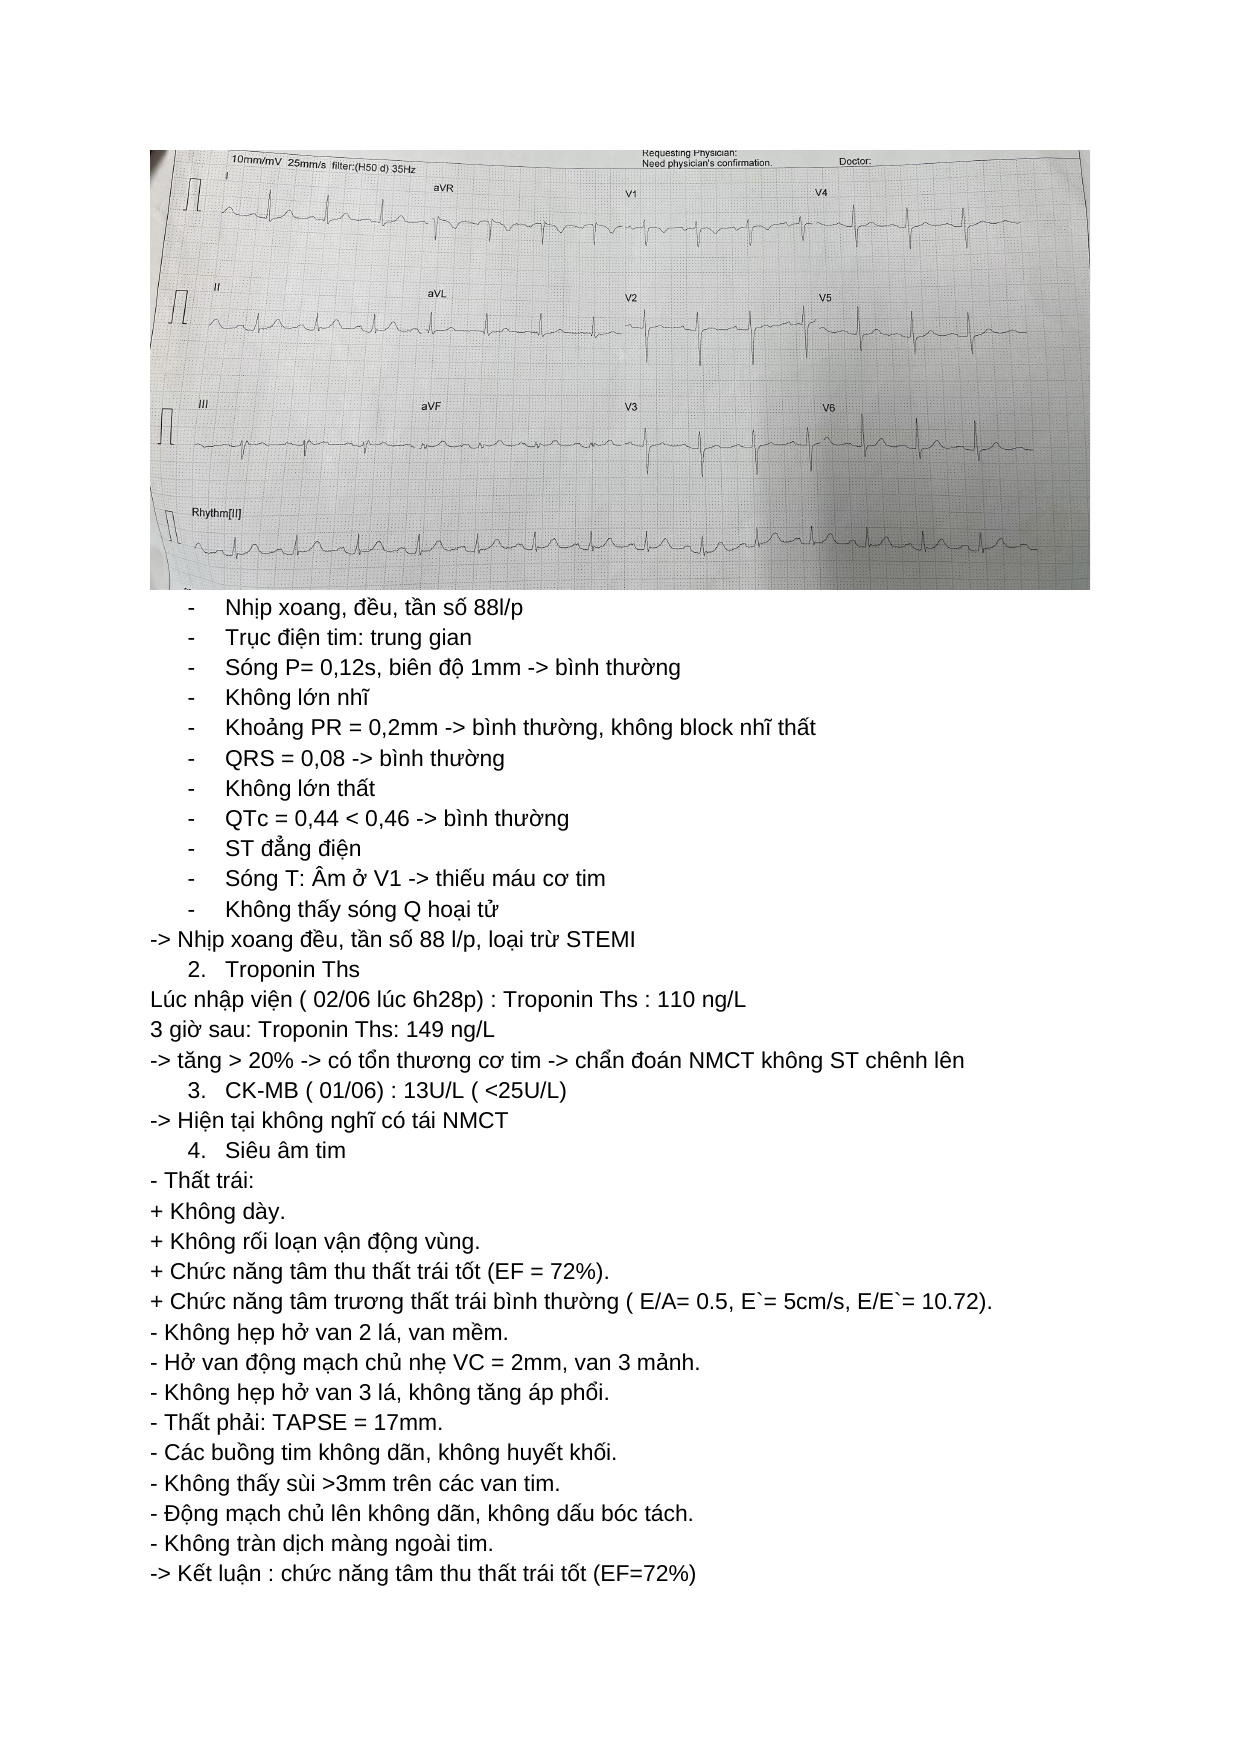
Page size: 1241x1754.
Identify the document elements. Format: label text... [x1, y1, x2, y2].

text - Thất trái: [150, 1167, 1090, 1194]
picture [150, 150, 1091, 590]
text Lúc nhập viện ( 02/06 lúc 6h28p) : Troponin Ths : 110 ng/L [150, 986, 1090, 1012]
text 3 giờ sau: Troponin Ths: 149 ng/L [150, 1016, 1090, 1043]
list Nhịp xoang, đều, tần số 88l/p [187, 593, 1090, 620]
list Không thấy sóng Q hoại tử [187, 896, 1090, 922]
text - Thất phải: TAPSE = 17mm. [150, 1409, 1090, 1435]
text + Chức năng tâm trương thất trái bình thường ( E/A= 0.5, E`= 5cm/s, E/E`= 10.72). [150, 1288, 1090, 1314]
text -> Hiện tại không nghĩ có tái NMCT [150, 1107, 1090, 1133]
text - Động mạch chủ lên không dãn, không dấu bóc tách. [150, 1500, 1090, 1526]
text - Không hẹp hở van 2 lá, van mềm. [150, 1318, 1090, 1345]
text -> Nhịp xoang đều, tần số 88 l/p, loại trừ STEMI [150, 926, 1090, 952]
text - Không hẹp hở van 3 lá, không tăng áp phổi. [150, 1379, 1090, 1405]
text + Không dày. [150, 1198, 1090, 1224]
list Troponin Ths [187, 956, 1090, 982]
text - Không thấy sùi >3mm trên các van tim. [150, 1469, 1090, 1496]
text + Không rối loạn vận động vùng. [150, 1228, 1090, 1254]
text - Không tràn dịch màng ngoài tim. [150, 1530, 1090, 1556]
text - Hở van động mạch chủ nhẹ VC = 2mm, van 3 mảnh. [150, 1349, 1090, 1375]
list CK-MB ( 01/06) : 13U/L ( <25U/L) [187, 1077, 1090, 1103]
list Sóng T: Âm ở V1 -> thiếu máu cơ tim [187, 865, 1090, 892]
text + Chức năng tâm thu thất trái tốt (EF = 72%). [150, 1258, 1090, 1284]
list Sóng P= 0,12s, biên độ 1mm -> bình thường [187, 654, 1090, 680]
text - Các buồng tim không dãn, không huyết khối. [150, 1439, 1090, 1466]
list Siêu âm tim [187, 1137, 1090, 1163]
list QTc = 0,44 < 0,46 -> bình thường [187, 805, 1090, 831]
text -> Kết luận : chức năng tâm thu thất trái tốt (EF=72%) [150, 1560, 1090, 1586]
list ST đẳng điện [187, 835, 1090, 861]
list Trục điện tim: trung gian [187, 624, 1090, 650]
list Khoảng PR = 0,2mm -> bình thường, không block nhĩ thất [187, 714, 1090, 741]
list QRS = 0,08 -> bình thường [187, 744, 1090, 771]
text -> tăng > 20% -> có tổn thương cơ tim -> chẩn đoán NMCT không ST chênh lên [150, 1047, 1090, 1073]
list Không lớn thất [187, 775, 1090, 801]
list Không lớn nhĩ [187, 684, 1090, 710]
